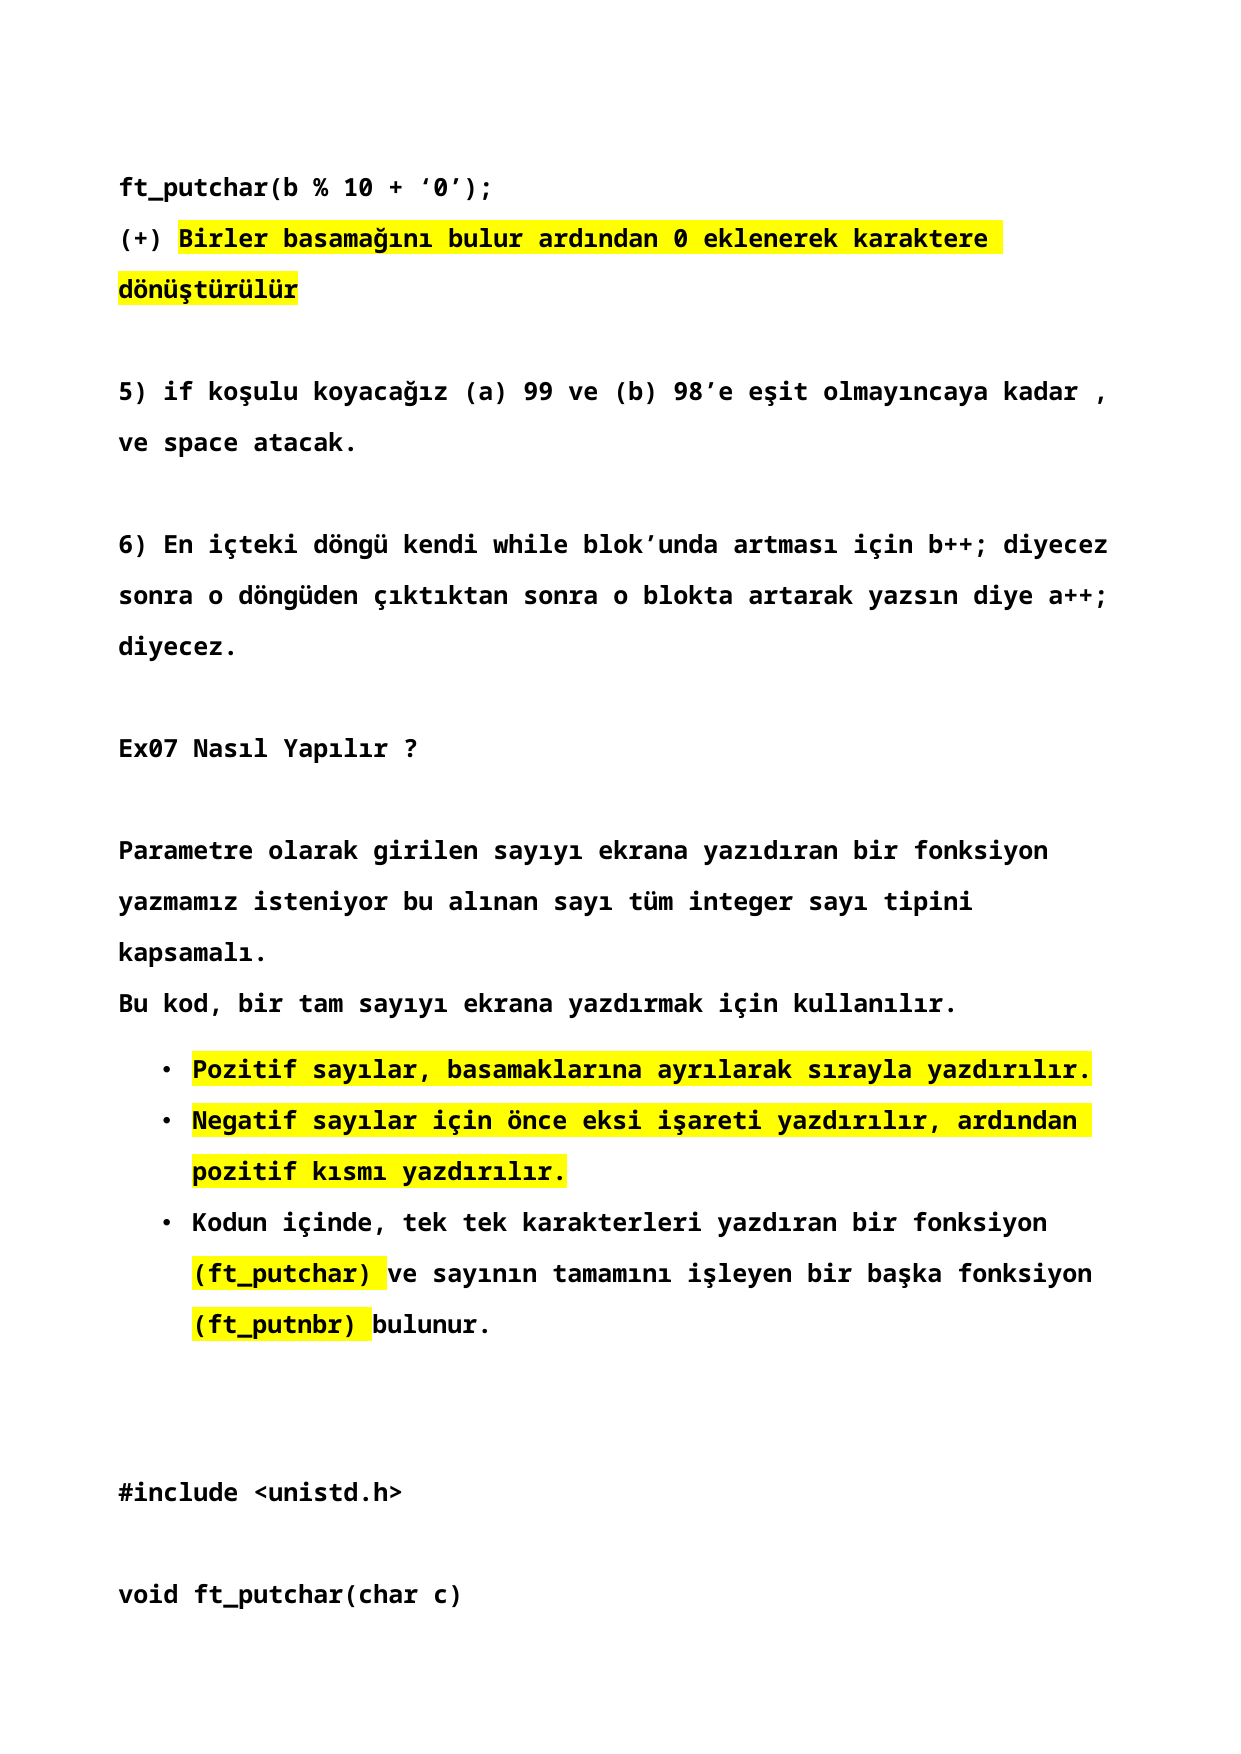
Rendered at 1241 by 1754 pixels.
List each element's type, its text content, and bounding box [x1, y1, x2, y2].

text 6) En içteki döngü kendi while blok’unda artması için b++; diyecez sonra o döngüden çıktıktan sonra o blokta artarak yazsın diye a++; diyecez. [118, 526, 1122, 663]
text Bu kod, bir tam sayıyı ekrana yazdırmak için kullanılır. [118, 986, 1122, 1020]
list Negatif sayılar için önce eksi işareti yazdırılır, ardından pozitif kısmı yazdırılır. [162, 1102, 1122, 1188]
text Parametre olarak girilen sayıyı ekrana yazıdıran bir fonksiyon yazmamız isteniyor bu alınan sayı tüm integer sayı tipini kapsamalı. [118, 833, 1122, 969]
text 5) if koşulu koyacağız (a) 99 ve (b) 98’e eşit olmayıncaya kadar , ve space atacak. [118, 373, 1122, 458]
text ft_putchar(b % 10 + ‘0’); [118, 169, 1122, 203]
text #include <unistd.h> [118, 1474, 1122, 1508]
text (+) Birler basamağını bulur ardından 0 eklenerek karaktere dönüştürülür [118, 220, 1122, 305]
text Ex07 Nasıl Yapılır ? [118, 731, 1122, 765]
list Pozitif sayılar, basamaklarına ayrılarak sırayla yazdırılır. [162, 1051, 1122, 1086]
text void ft_putchar(char c) [118, 1576, 1122, 1611]
list Kodun içinde, tek tek karakterleri yazdıran bir fonksiyon (ft_putchar) ve sayının tamamını işleyen bir başka fonksiyon (ft_putnbr) bulunur. [162, 1204, 1122, 1341]
